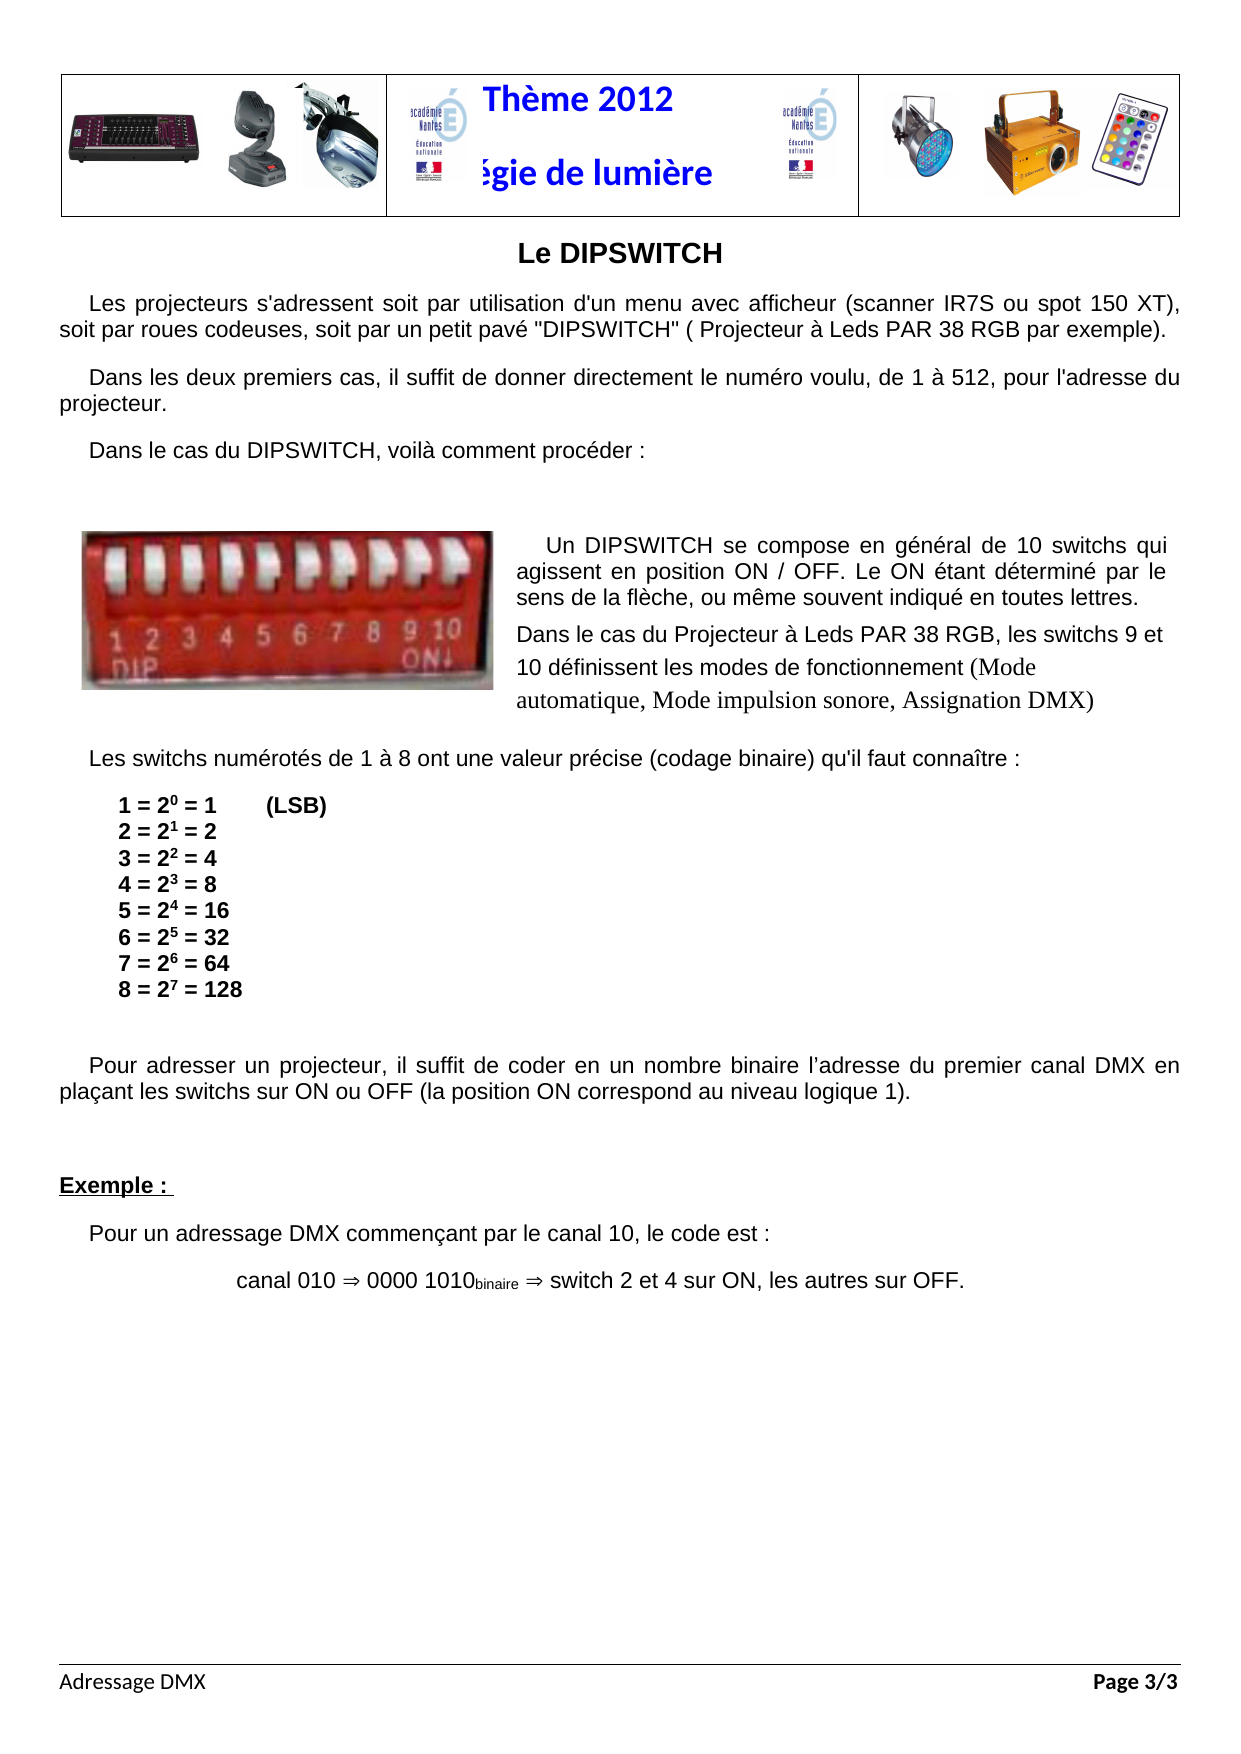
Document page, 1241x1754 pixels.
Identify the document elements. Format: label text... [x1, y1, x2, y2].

text Les switchs numérotés de 1 à 8 ont une valeur précise (codage binaire) qu'il faut connaître : [59, 745, 1181, 771]
text Les projecteurs s'adressent soit par utilisation d'un menu avec afficheur (scanner IR7S ou spot 150 XT), soit par roues codeuses, soit par un petit pavé "DIPSWITCH" ( Projecteur à Leds PAR 38 RGB par exemple). [59, 290, 1181, 343]
picture [67, 110, 203, 168]
picture [883, 91, 958, 180]
picture [982, 86, 1179, 197]
text Pour un adressage DMX commençant par le canal 10, le code est : [59, 1219, 1181, 1246]
table_header [70, 521, 505, 734]
text canal 010  0000 1010binaire  switch 2 et 4 sur ON, les autres sur OFF. [59, 1267, 1181, 1293]
text Le DIPSWITCH [59, 236, 1181, 269]
text Dans le cas du DIPSWITCH, voilà comment procéder : [59, 437, 1181, 463]
picture [410, 88, 467, 181]
table_header Un DIPSWITCH se compose en général de 10 switchs qui agissent en position ON / OFF. Le ON étant déterminé par le sens de la flèche, ou même souvent indiqué en toutes lettres. Dans le cas du Projecteur à Leds PAR 38 RGB, les switchs 9 et 10 définissent les modes de fonctionnement (Mode automatique, Mode impulsion sonore, Assignation DMX) [505, 521, 1179, 734]
text Exemple : [59, 1172, 1181, 1199]
picture [783, 88, 837, 179]
picture [213, 81, 379, 189]
text Pour adresser un projecteur, il suffit de coder en un nombre binaire l’adresse du premier canal DMX en plaçant les switchs sur ON ou OFF (la position ON correspond au niveau logique 1). [59, 1052, 1181, 1104]
text 1 = 20 = 1 (LSB) 2 = 21 = 2 3 = 22 = 4 4 = 23 = 8 5 = 24 = 16 6 = 25 = 32 7 = 26 = 64 8 = 27 = 128 [118, 792, 1181, 1031]
text Dans les deux premiers cas, il suffit de donner directement le numéro voulu, de 1 à 512, pour l'adresse du projecteur. [59, 364, 1181, 416]
